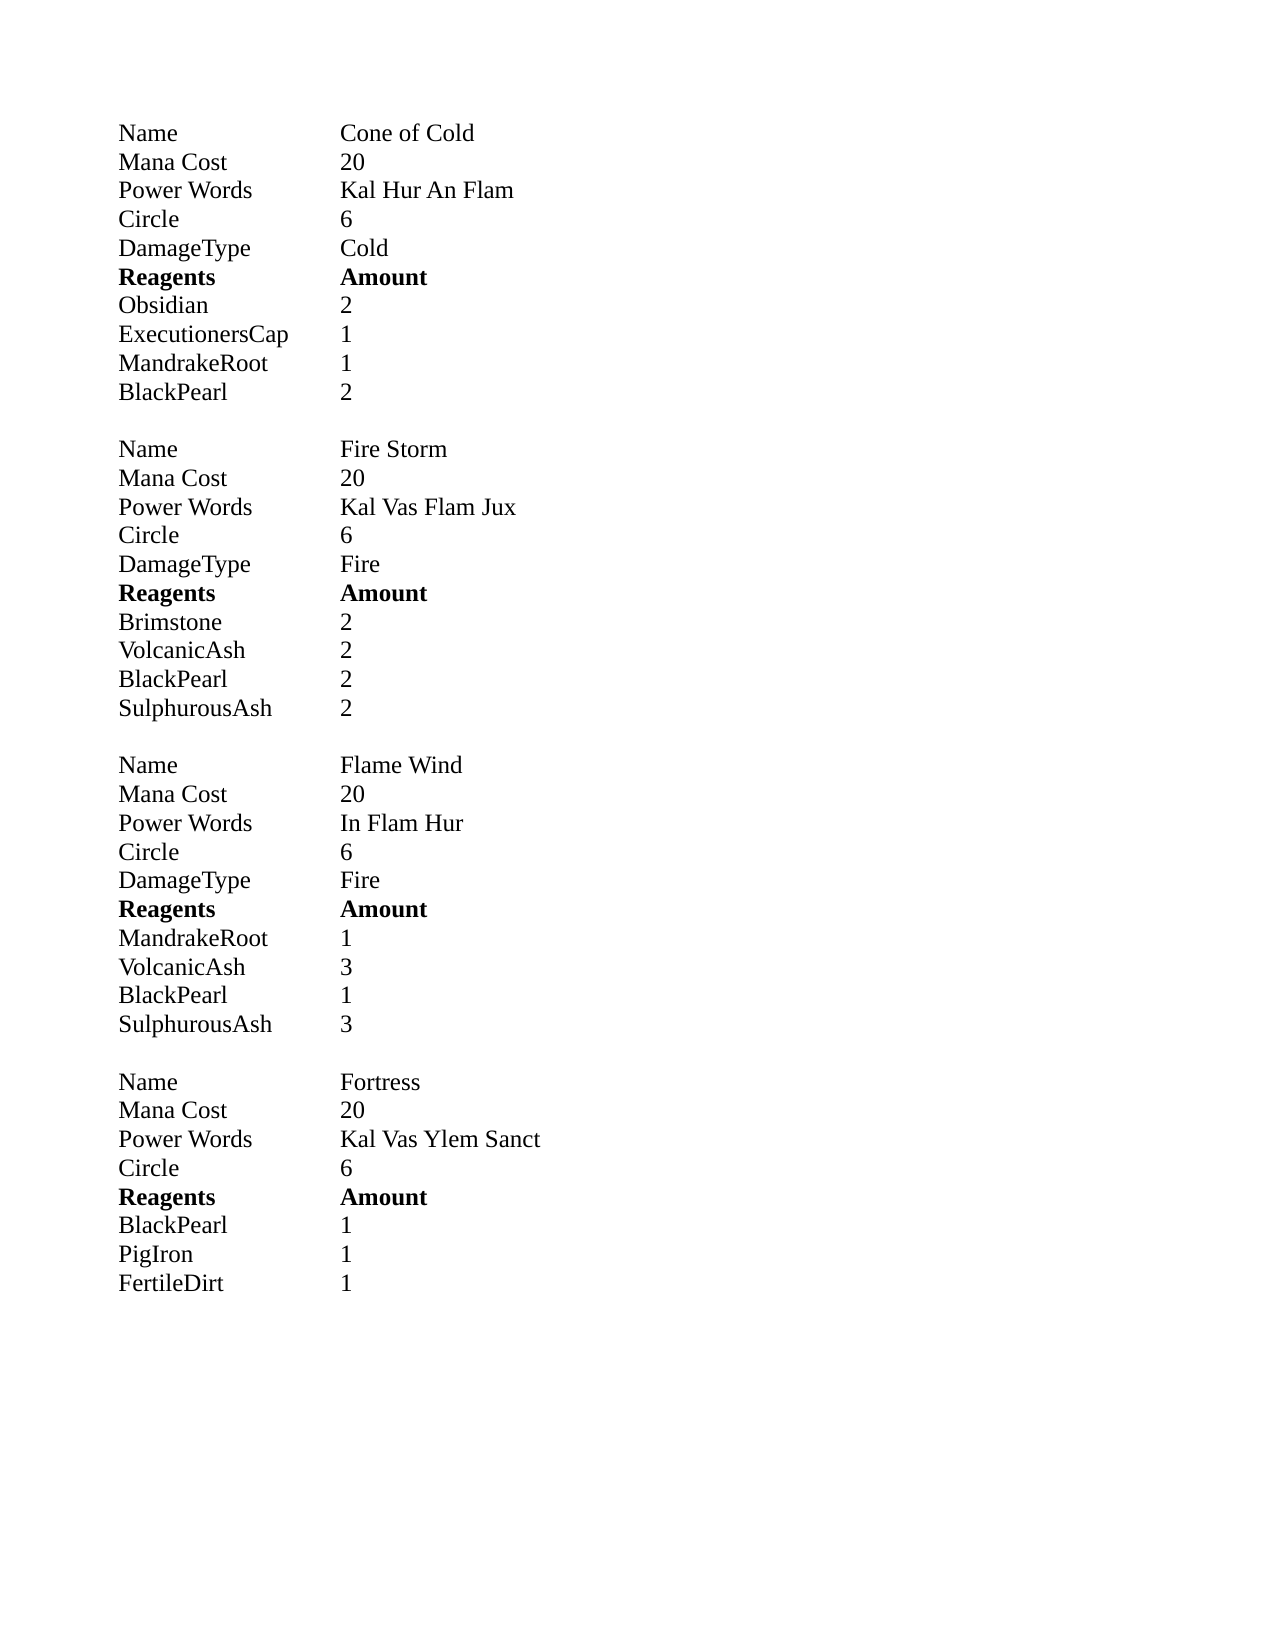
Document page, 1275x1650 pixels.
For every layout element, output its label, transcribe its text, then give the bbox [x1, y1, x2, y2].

text Brimstone 2 [118, 607, 1157, 636]
text DamageType Fire [118, 549, 1157, 578]
text MandrakeRoot 1 [118, 923, 1157, 952]
text SulphurousAsh 3 [118, 1009, 1157, 1038]
text DamageType Cold [118, 233, 1157, 262]
text Power Words Kal Hur An Flam [118, 176, 1157, 204]
text BlackPearl 1 [118, 981, 1157, 1009]
text BlackPearl 2 [118, 377, 1157, 406]
text Mana Cost 20 [118, 1096, 1157, 1124]
text Obsidian 2 [118, 291, 1157, 319]
text Circle 6 [118, 521, 1157, 549]
text Name Cone of Cold [118, 118, 1157, 147]
text VolcanicAsh 3 [118, 952, 1157, 981]
text Reagents Amount [118, 262, 1157, 291]
text DamageType Fire [118, 866, 1157, 894]
text Power Words In Flam Hur [118, 808, 1157, 837]
text ExecutionersCap 1 [118, 319, 1157, 348]
text PigIron 1 [118, 1239, 1157, 1268]
text Name Fortress [118, 1067, 1157, 1096]
text Mana Cost 20 [118, 147, 1157, 176]
text Reagents Amount [118, 578, 1157, 607]
text VolcanicAsh 2 [118, 636, 1157, 664]
text Name Fire Storm [118, 434, 1157, 463]
text FertileDirt 1 [118, 1268, 1157, 1297]
text SulphurousAsh 2 [118, 693, 1157, 722]
text Mana Cost 20 [118, 463, 1157, 492]
text Reagents Amount [118, 1182, 1157, 1211]
text BlackPearl 1 [118, 1211, 1157, 1239]
text Name Flame Wind [118, 751, 1157, 779]
text Reagents Amount [118, 894, 1157, 923]
text Circle 6 [118, 204, 1157, 233]
text MandrakeRoot 1 [118, 348, 1157, 377]
text Mana Cost 20 [118, 779, 1157, 808]
text Power Words Kal Vas Flam Jux [118, 492, 1157, 521]
text BlackPearl 2 [118, 664, 1157, 693]
text Power Words Kal Vas Ylem Sanct [118, 1124, 1157, 1153]
text Circle 6 [118, 1153, 1157, 1182]
text Circle 6 [118, 837, 1157, 866]
